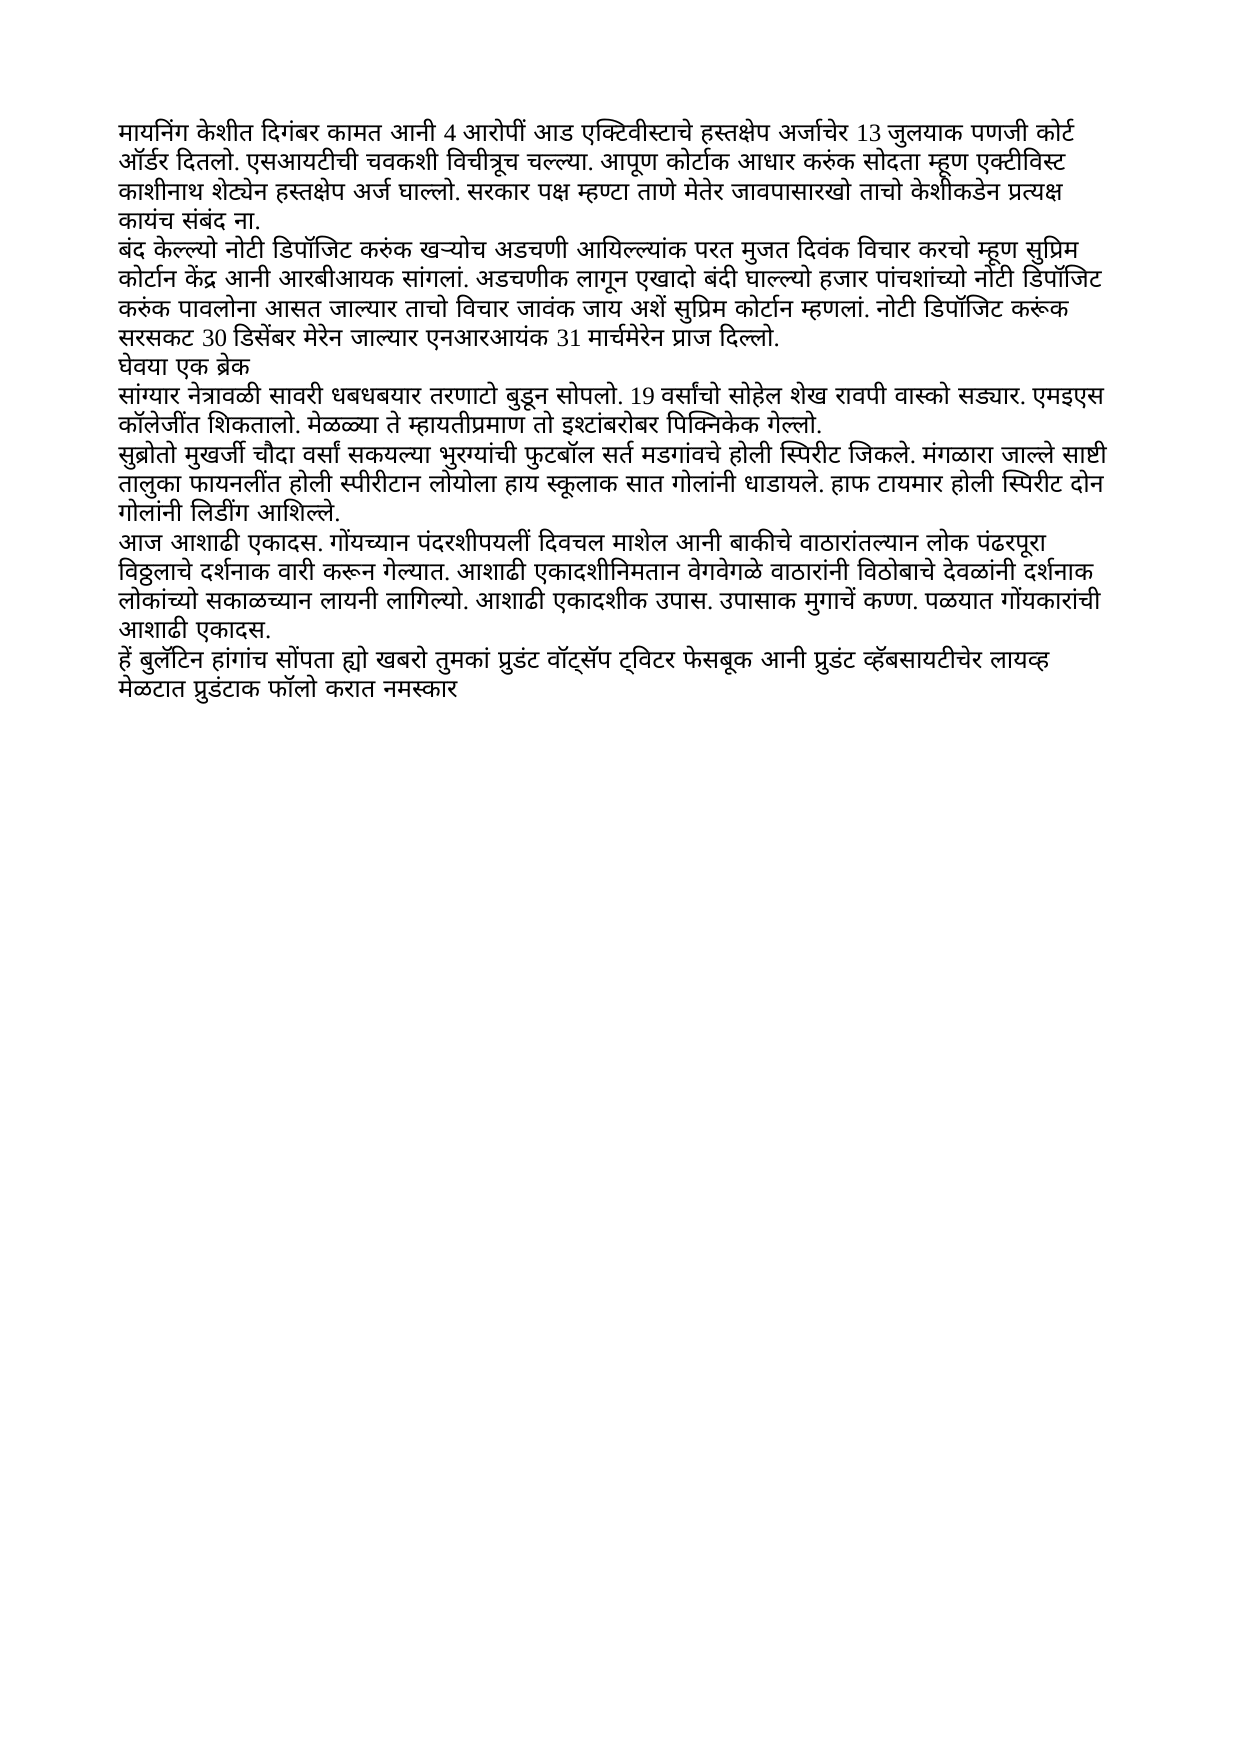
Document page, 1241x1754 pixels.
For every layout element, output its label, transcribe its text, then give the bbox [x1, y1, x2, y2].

text आज आशाढी एकादस. गोंयच्यान पंदरशीपयलीं दिवचल माशेल आनी बाकीचे वाठारांतल्यान लोक पंढरपूरा विठ्ठलाचे दर्शनाक वारी करून गेल्यात. आशाढी एकादशीनिमतान वेगवेगळे वाठारांनी विठोबाचे देवळांनी दर्शनाक लोकांच्यो सकाळच्यान लायनी लागिल्यो. आशाढी एकादशीक उपास. उपासाक मुगाचें कण्ण. पळयात गोंयकारांची आशाढी एकादस. [118, 528, 1122, 645]
text सुब्रोतो मुखर्जी चौदा वर्सां सकयल्या भुरग्यांची फुटबॉल सर्त मडगांवचे होली स्पिरीट जिकले. मंगळारा जाल्ले साष्टी तालुका फायनलींत होली स्पीरीटान लोयोला हाय स्कूलाक सात गोलांनी धाडायले. हाफ टायमार होली स्पिरीट दोन गोलांनी लिडींग आशिल्ले. [118, 440, 1122, 528]
text बंद केल्ल्यो नोटी डिपॉजिट करुंक खऱ्योच अडचणी आयिल्ल्यांक परत मुजत दिवंक विचार करचो म्हूण सुप्रिम कोर्टान केंद्र आनी आरबीआयक सांगलां. अडचणीक लागून एखादो बंदी घाल्ल्यो हजार पांचशांच्यो नोटी डिपॉजिट करुंक पावलोना आसत जाल्यार ताचो विचार जावंक जाय अशें सुप्रिम कोर्टान म्हणलां. नोटी डिपॉजिट करूंक सरसकट 30 डिसेंबर मेरेन जाल्यार एनआरआयंक 31 मार्चमेरेन प्राज दिल्लो. [118, 235, 1122, 352]
text मायनिंग केशीत दिगंबर कामत आनी 4 आरोपीं आड एक्टिवीस्टाचे हस्तक्षेप अर्जाचेर 13 जुलयाक पणजी कोर्ट ऑर्डर दितलो. एसआयटीची चवकशी विचीत्रूच चल्ल्या. आपूण कोर्टाक आधार करुंक सोदता म्हूण एक्टीविस्ट काशीनाथ शेट्येन हस्तक्षेप अर्ज घाल्लो. सरकार पक्ष म्हण्टा ताणे मेतेर जावपासारखो ताचो केशीकडेन प्रत्यक्ष कायंच संबंद ना. [118, 118, 1122, 235]
text घेवया एक ब्रेक [118, 352, 1122, 381]
text सांग्यार नेत्रावळी सावरी धबधबयार तरणाटो बुडून सोपलो. 19 वर्सांचो सोहेल शेख रावपी वास्को सड्यार. एमइएस कॉलेजींत शिकतालो. मेळळ्या ते म्हायतीप्रमाण तो इश्टांबरोबर पिक्निकेक गेल्लो. [118, 381, 1122, 440]
text हें बुलॅटिन हांगांच सोंपता ह्यो खबरो तुमकां प्रुडंट वॉट्सॅप ट्विटर फेसबूक आनी प्रुडंट व्हॅबसायटीचेर लायव्ह मेळटात प्रुडंटाक फॉलो करात नमस्कार [118, 645, 1122, 703]
